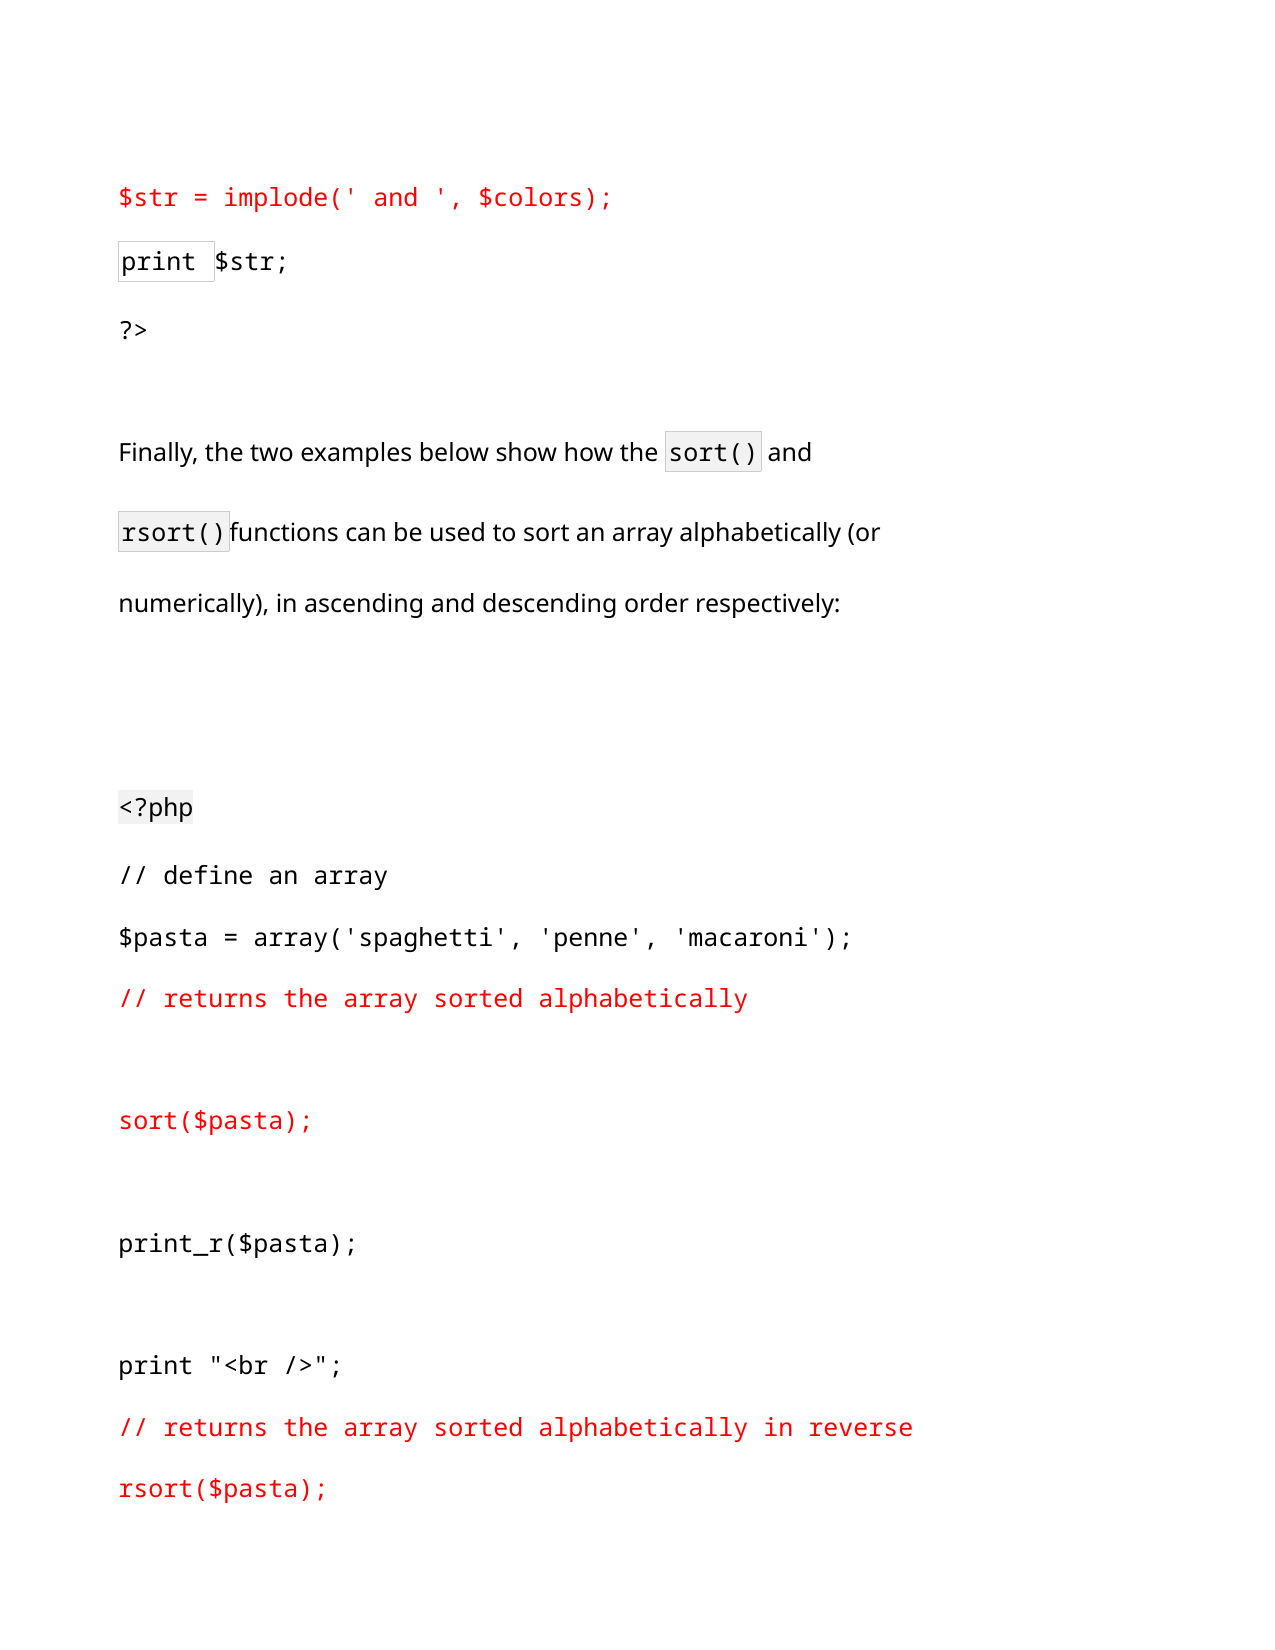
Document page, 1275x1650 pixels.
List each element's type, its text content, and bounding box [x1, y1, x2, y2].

text rsort($pasta); [118, 1471, 1157, 1504]
text $str; [215, 241, 1157, 281]
text // define an array $pasta = array('spaghetti', 'penne', 'macaroni'); [118, 858, 1157, 953]
text ?> [118, 313, 1157, 347]
text <?php [118, 654, 1157, 824]
text // returns the array sorted alphabetically sort($pasta); print_r($pasta); print "<br />"; [118, 981, 1157, 1382]
text Finally, the two examples below show how the sort() and rsort()functions can be used to sort an array alphabetically (or numerically), in ascending and descending order respectively: [118, 431, 1157, 619]
text // returns the array sorted alphabetically in reverse [118, 1409, 1157, 1443]
text $str = implode(' and ', $colors); [118, 118, 1157, 213]
text print [119, 242, 214, 281]
